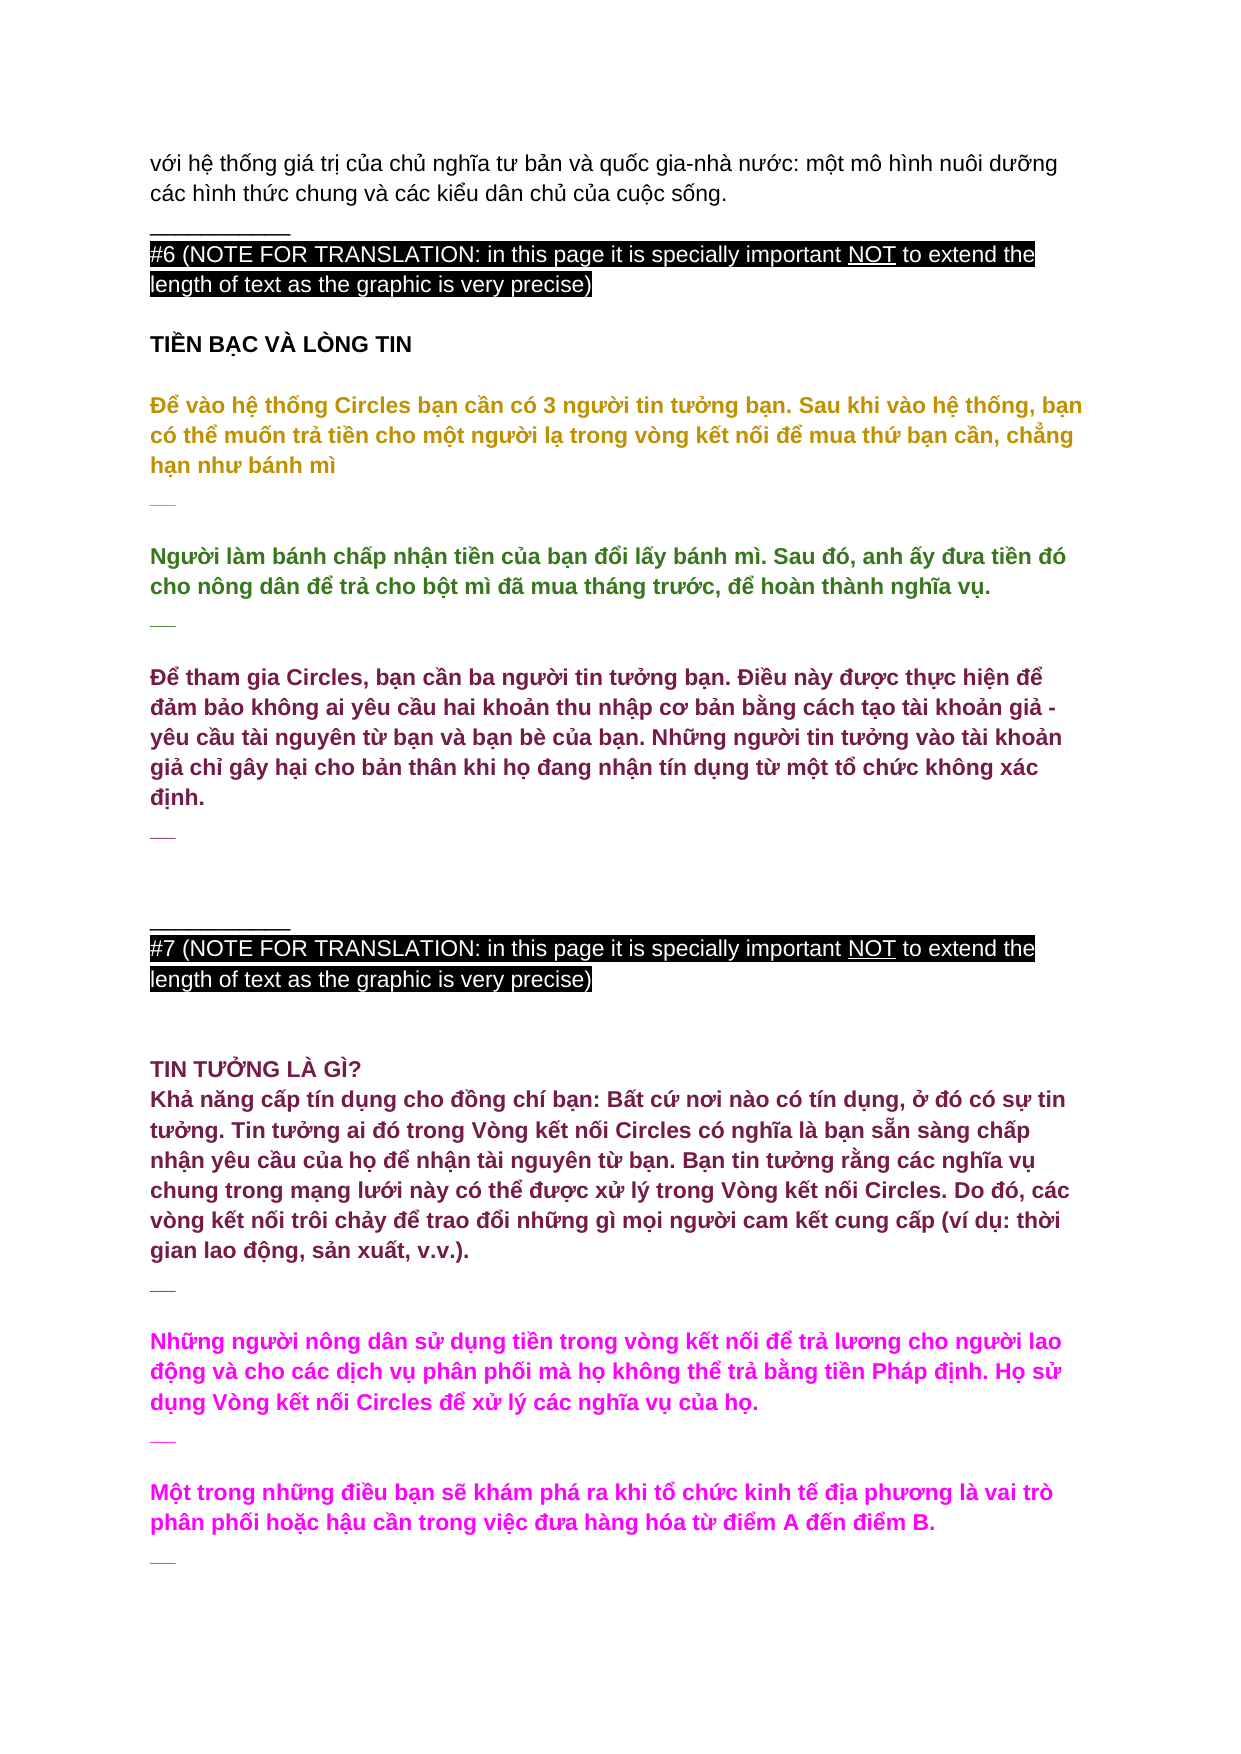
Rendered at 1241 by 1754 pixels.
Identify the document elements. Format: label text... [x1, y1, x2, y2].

text Khả năng cấp tín dụng cho đồng chí bạn: Bất cứ nơi nào có tín dụng, ở đó có sự tin tưởng. Tin tưởng ai đó trong Vòng kết nối Circles có nghĩa là bạn sẵn sàng chấp nhận yêu cầu của họ để nhận tài nguyên từ bạn. Bạn tin tưởng rằng các nghĩa vụ chung trong mạng lưới này có thể được xử lý trong Vòng kết nối Circles. Do đó, các vòng kết nối trôi chảy để trao đổi những gì mọi người cam kết cung cấp (ví dụ: thời gian lao động, sản xuất, v.v.). [150, 1086, 1090, 1264]
text TIỀN BẠC VÀ LÒNG TIN [150, 331, 1090, 358]
text __ [150, 814, 1090, 841]
text Người làm bánh chấp nhận tiền của bạn đổi lấy bánh mì. Sau đó, anh ấy đưa tiền đó cho nông dân để trả cho bột mì đã mua tháng trước, để hoàn thành nghĩa vụ. [150, 543, 1090, 599]
text __ [150, 1268, 1090, 1294]
text ___________ [150, 210, 1090, 237]
text với hệ thống giá trị của chủ nghĩa tư bản và quốc gia-nhà nước: một mô hình nuôi dưỡng các hình thức chung và các kiểu dân chủ của cuộc sống. [150, 150, 1090, 207]
text TIN TƯỞNG LÀ GÌ? [150, 1056, 1090, 1083]
text #7 (NOTE FOR TRANSLATION: in this page it is specially important NOT to extend the length of text as the graphic is very precise) [150, 935, 1090, 992]
text Để tham gia Circles, bạn cần ba người tin tưởng bạn. Điều này được thực hiện để đảm bảo không ai yêu cầu hai khoản thu nhập cơ bản bằng cách tạo tài khoản giả - yêu cầu tài nguyên từ bạn và bạn bè của bạn. Những người tin tưởng vào tài khoản giả chỉ gây hại cho bản thân khi họ đang nhận tín dụng từ một tổ chức không xác định. [150, 663, 1090, 811]
text __ [150, 482, 1090, 509]
text Những người nông dân sử dụng tiền trong vòng kết nối để trả lương cho người lao động và cho các dịch vụ phân phối mà họ không thể trả bằng tiền Pháp định. Họ sử dụng Vòng kết nối Circles để xử lý các nghĩa vụ của họ. [150, 1328, 1090, 1415]
text ___________ [150, 905, 1090, 932]
text Để vào hệ thống Circles bạn cần có 3 người tin tưởng bạn. Sau khi vào hệ thống, bạn có thể muốn trả tiền cho một người lạ trong vòng kết nối để mua thứ bạn cần, chẳng hạn như bánh mì [150, 392, 1090, 478]
text #6 (NOTE FOR TRANSLATION: in this page it is specially important NOT to extend the length of text as the graphic is very precise) [150, 241, 1090, 297]
text __ [150, 1539, 1090, 1566]
text __ [150, 603, 1090, 629]
text __ [150, 1419, 1090, 1445]
text Một trong những điều bạn sẽ khám phá ra khi tổ chức kinh tế địa phương là vai trò phân phối hoặc hậu cần trong việc đưa hàng hóa từ điểm A đến điểm B. [150, 1479, 1090, 1536]
